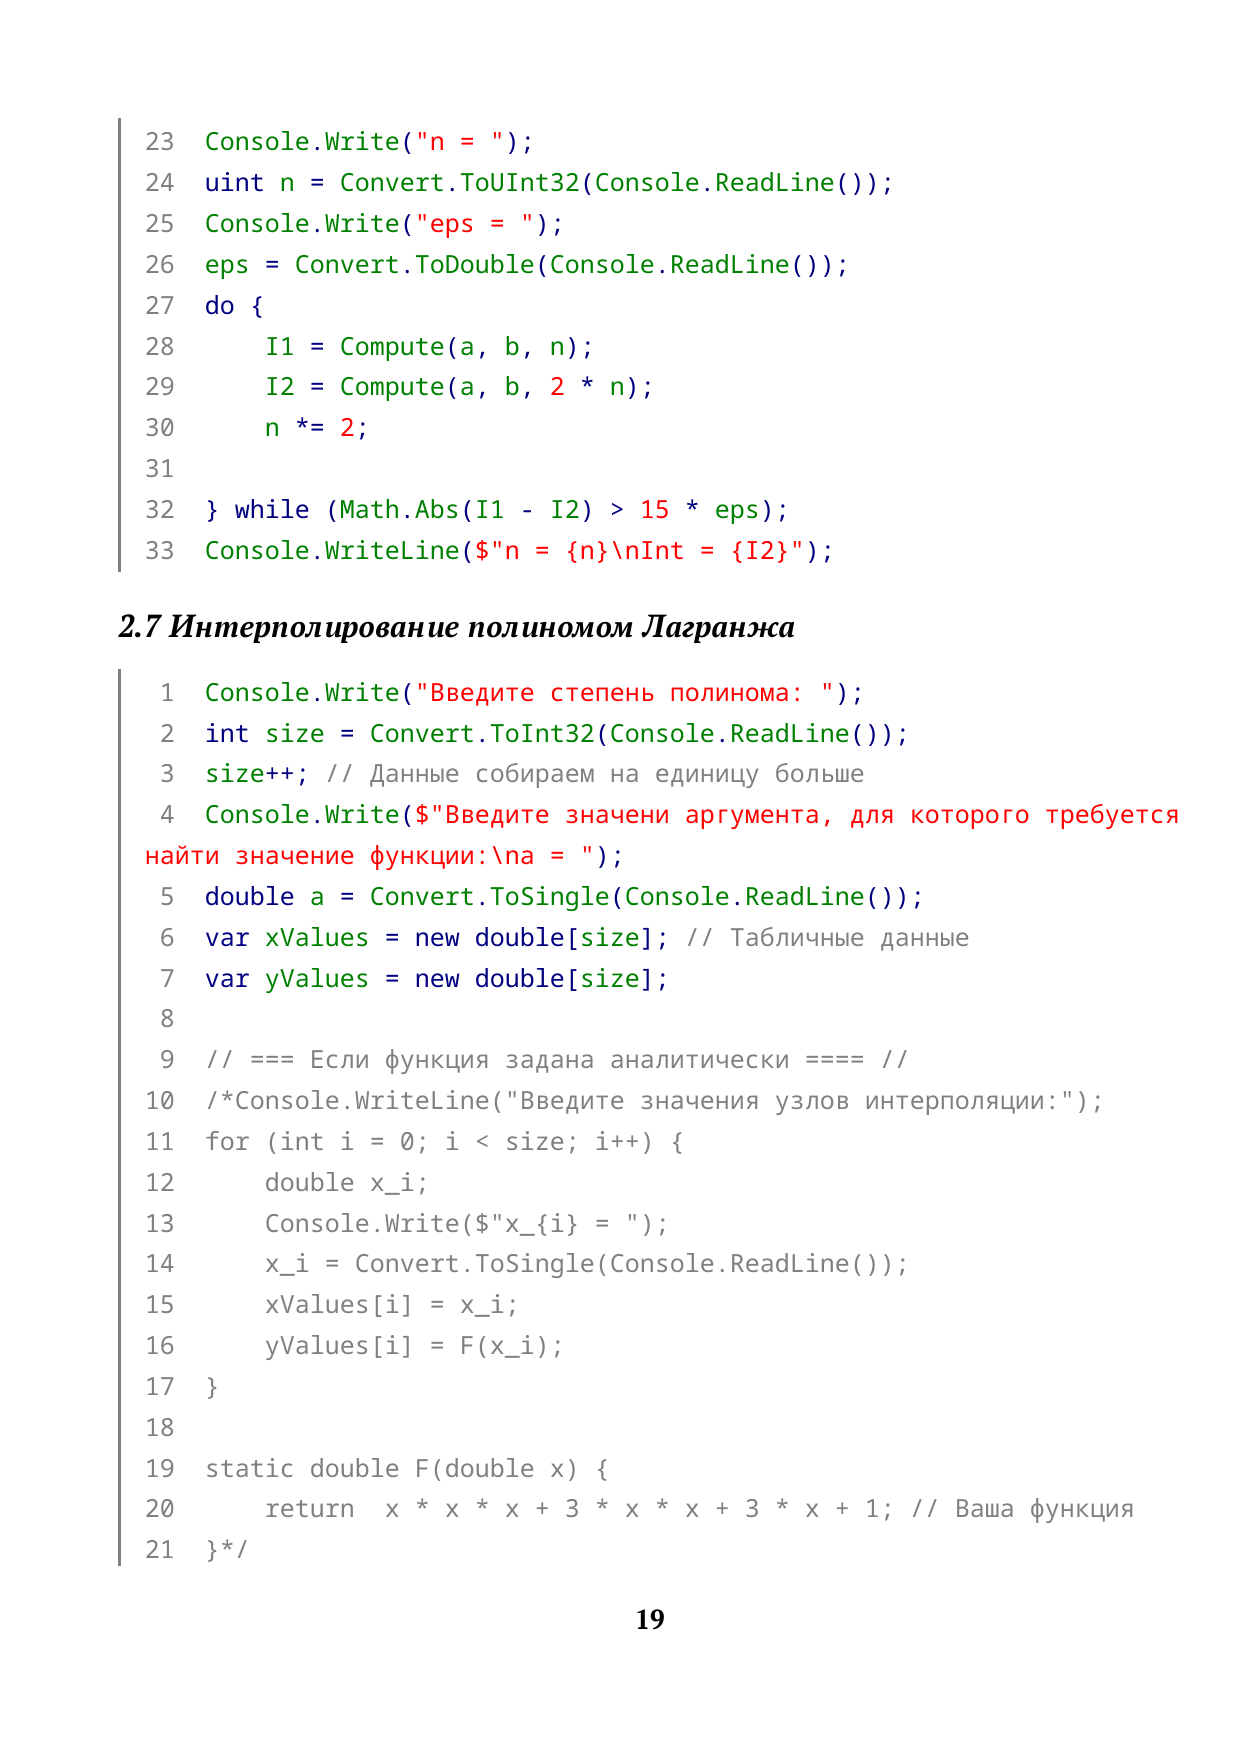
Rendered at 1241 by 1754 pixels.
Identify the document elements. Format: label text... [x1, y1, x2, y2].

text 17 } [121, 1363, 1181, 1403]
text 3 size++; // Данные собираем на единицу больше [121, 750, 1181, 790]
text 8 [121, 995, 1181, 1035]
text 2 int size = Convert.ToInt32(Console.ReadLine()); [121, 709, 1181, 749]
text 15 xValues[i] = x_i; [121, 1281, 1181, 1321]
text 33 Console.WriteLine($"n = {n}\nInt = {I2}"); [121, 526, 1181, 572]
text 16 yValues[i] = F(x_i); [121, 1322, 1181, 1362]
text 32 } while (Math.Abs(I1 - I2) > 15 * eps); [121, 486, 1181, 526]
text 5 double a = Convert.ToSingle(Console.ReadLine()); [121, 873, 1181, 913]
subtitle 2.7 Интерполирование полиномом Лагранжа [118, 606, 1181, 644]
text 30 n *= 2; [121, 404, 1181, 444]
text 28 I1 = Compute(a, b, n); [121, 322, 1181, 362]
text 7 var yValues = new double[size]; [121, 954, 1181, 994]
text 18 [121, 1403, 1181, 1443]
text 25 Console.Write("eps = "); [121, 200, 1181, 240]
text 6 var xValues = new double[size]; // Табличные данные [121, 913, 1181, 953]
text 4 Console.Write($"Введите значени аргумента, для которого требуется найти значение функции:\na = "); [121, 791, 1181, 872]
text 31 [121, 445, 1181, 485]
text 1 Console.Write("Введите степень полинома: "); [118, 668, 1181, 708]
text 26 eps = Convert.ToDouble(Console.ReadLine()); [121, 241, 1181, 281]
text 23 Console.Write("n = "); [121, 118, 1181, 158]
text 9 // === Если функция задана аналитически ==== // [121, 1036, 1181, 1076]
text 21 }*/ [121, 1526, 1181, 1566]
text 24 uint n = Convert.ToUInt32(Console.ReadLine()); [121, 159, 1181, 199]
text 29 I2 = Compute(a, b, 2 * n); [121, 363, 1181, 403]
text 11 for (int i = 0; i < size; i++) { [121, 1118, 1181, 1158]
text 19 static double F(double x) { [121, 1444, 1181, 1484]
text 12 double x_i; [121, 1158, 1181, 1198]
text 20 return x * x * x + 3 * x * x + 3 * x + 1; // Ваша функция [121, 1485, 1181, 1525]
text 10 /*Console.WriteLine("Введите значения узлов интерполяции:"); [121, 1077, 1181, 1117]
text 27 do { [121, 281, 1181, 321]
text 14 x_i = Convert.ToSingle(Console.ReadLine()); [121, 1240, 1181, 1280]
text 13 Console.Write($"x_{i} = "); [121, 1199, 1181, 1239]
